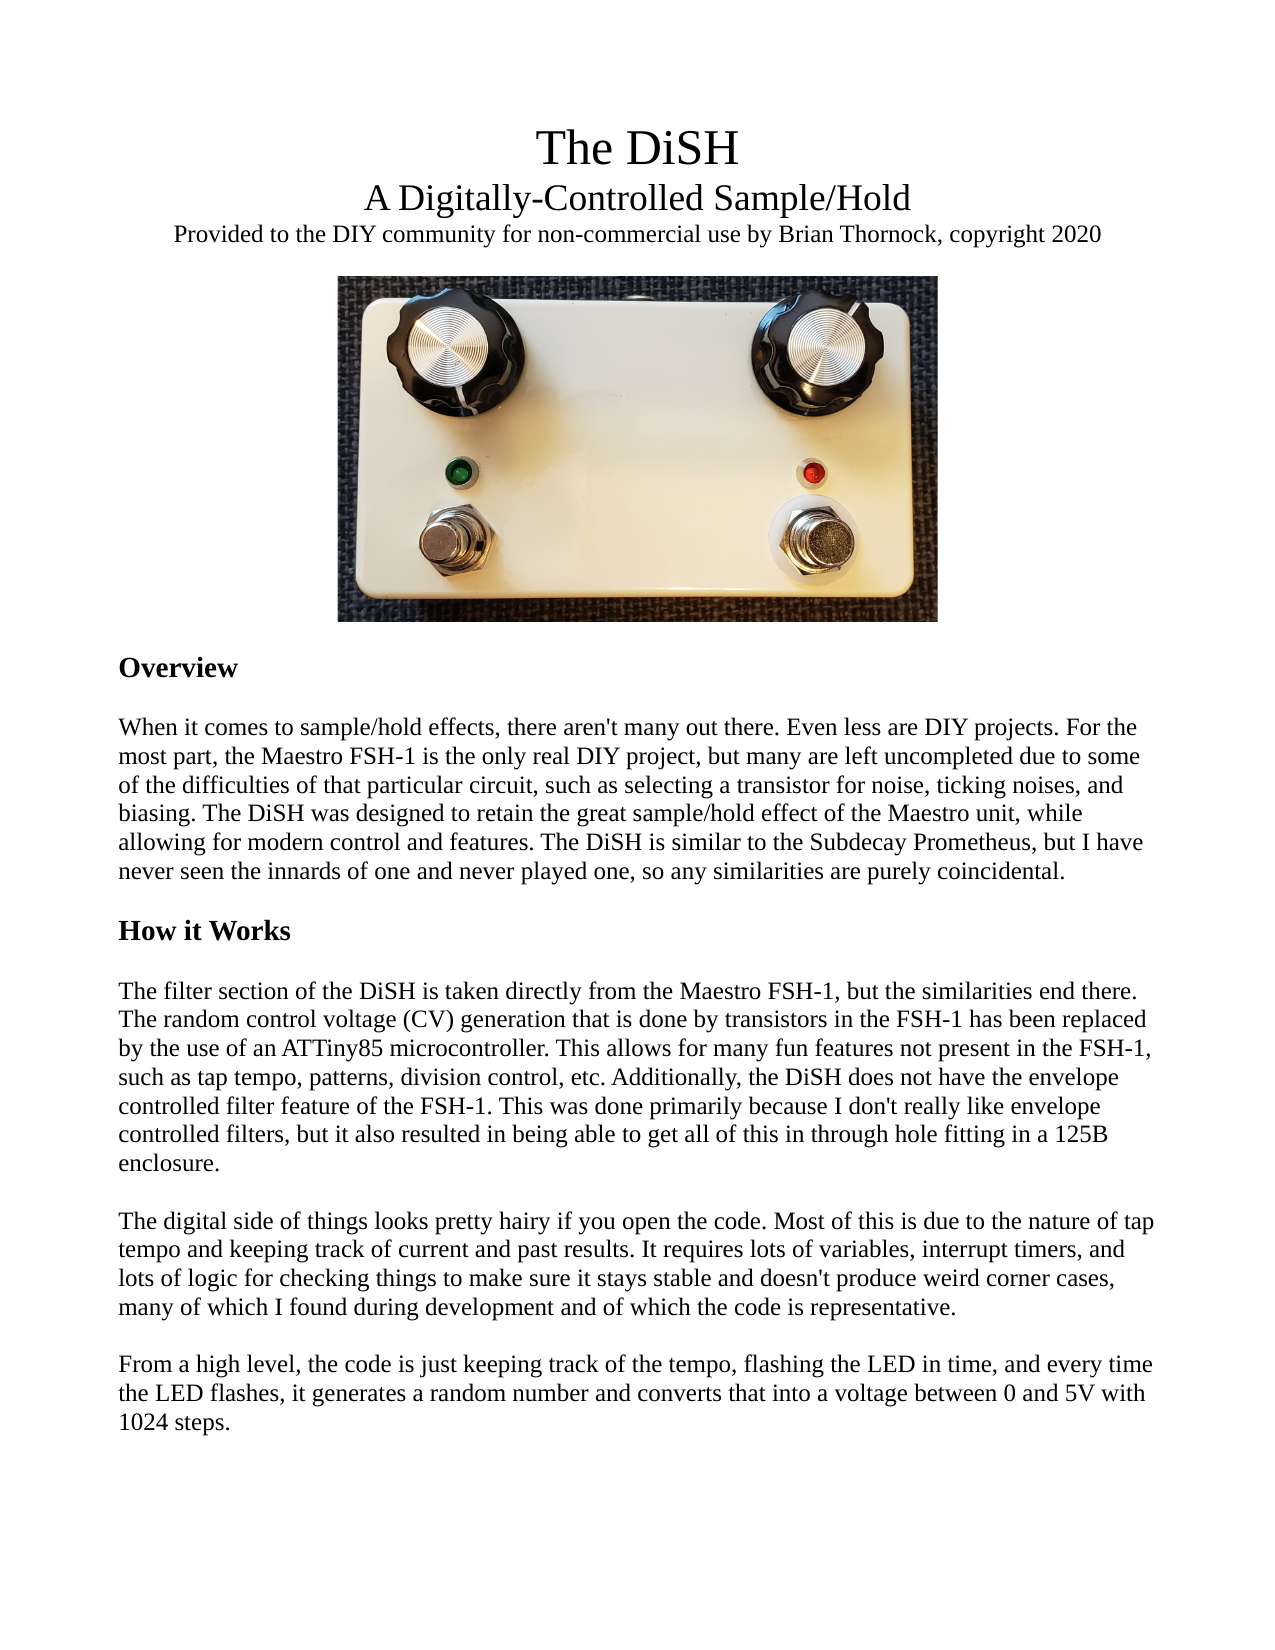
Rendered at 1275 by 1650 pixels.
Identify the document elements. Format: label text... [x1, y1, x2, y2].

text How it Works [118, 913, 1157, 947]
text The digital side of things looks pretty hairy if you open the code. Most of this is due to the nature of tap tempo and keeping track of current and past results. It requires lots of variables, interrupt timers, and lots of logic for checking things to make sure it stays stable and doesn't produce weird corner cases, many of which I found during development and of which the code is representative. [118, 1206, 1157, 1321]
text From a high level, the code is just keeping track of the tempo, flashing the LED in time, and every time the LED flashes, it generates a random number and converts that into a voltage between 0 and 5V with 1024 steps. [118, 1349, 1157, 1436]
text The DiSH [118, 118, 1157, 176]
text A Digitally-Controlled Sample/Hold [118, 176, 1157, 219]
text When it comes to sample/hold effects, there aren't many out there. Even less are DIY projects. For the most part, the Maestro FSH-1 is the only real DIY project, but many are left uncompleted due to some of the difficulties of that particular circuit, such as selecting a transistor for noise, ticking noises, and biasing. The DiSH was designed to retain the great sample/hold effect of the Maestro unit, while allowing for modern control and features. The DiSH is similar to the Subdecay Prometheus, but I have never seen the innards of one and never played one, so any similarities are purely coincidental. [118, 712, 1157, 885]
picture [337, 276, 938, 622]
text Provided to the DIY community for non-commercial use by Brian Thornock, copyright 2020 [118, 219, 1157, 247]
text The filter section of the DiSH is taken directly from the Maestro FSH-1, but the similarities end there. The random control voltage (CV) generation that is done by transistors in the FSH-1 has been replaced by the use of an ATTiny85 microcontroller. This allows for many fun features not present in the FSH-1, such as tap tempo, patterns, division control, etc. Additionally, the DiSH does not have the envelope controlled filter feature of the FSH-1. This was done primarily because I don't really like envelope controlled filters, but it also resulted in being able to get all of this in through hole fitting in a 125B enclosure. [118, 976, 1157, 1177]
text Overview [118, 650, 1157, 683]
